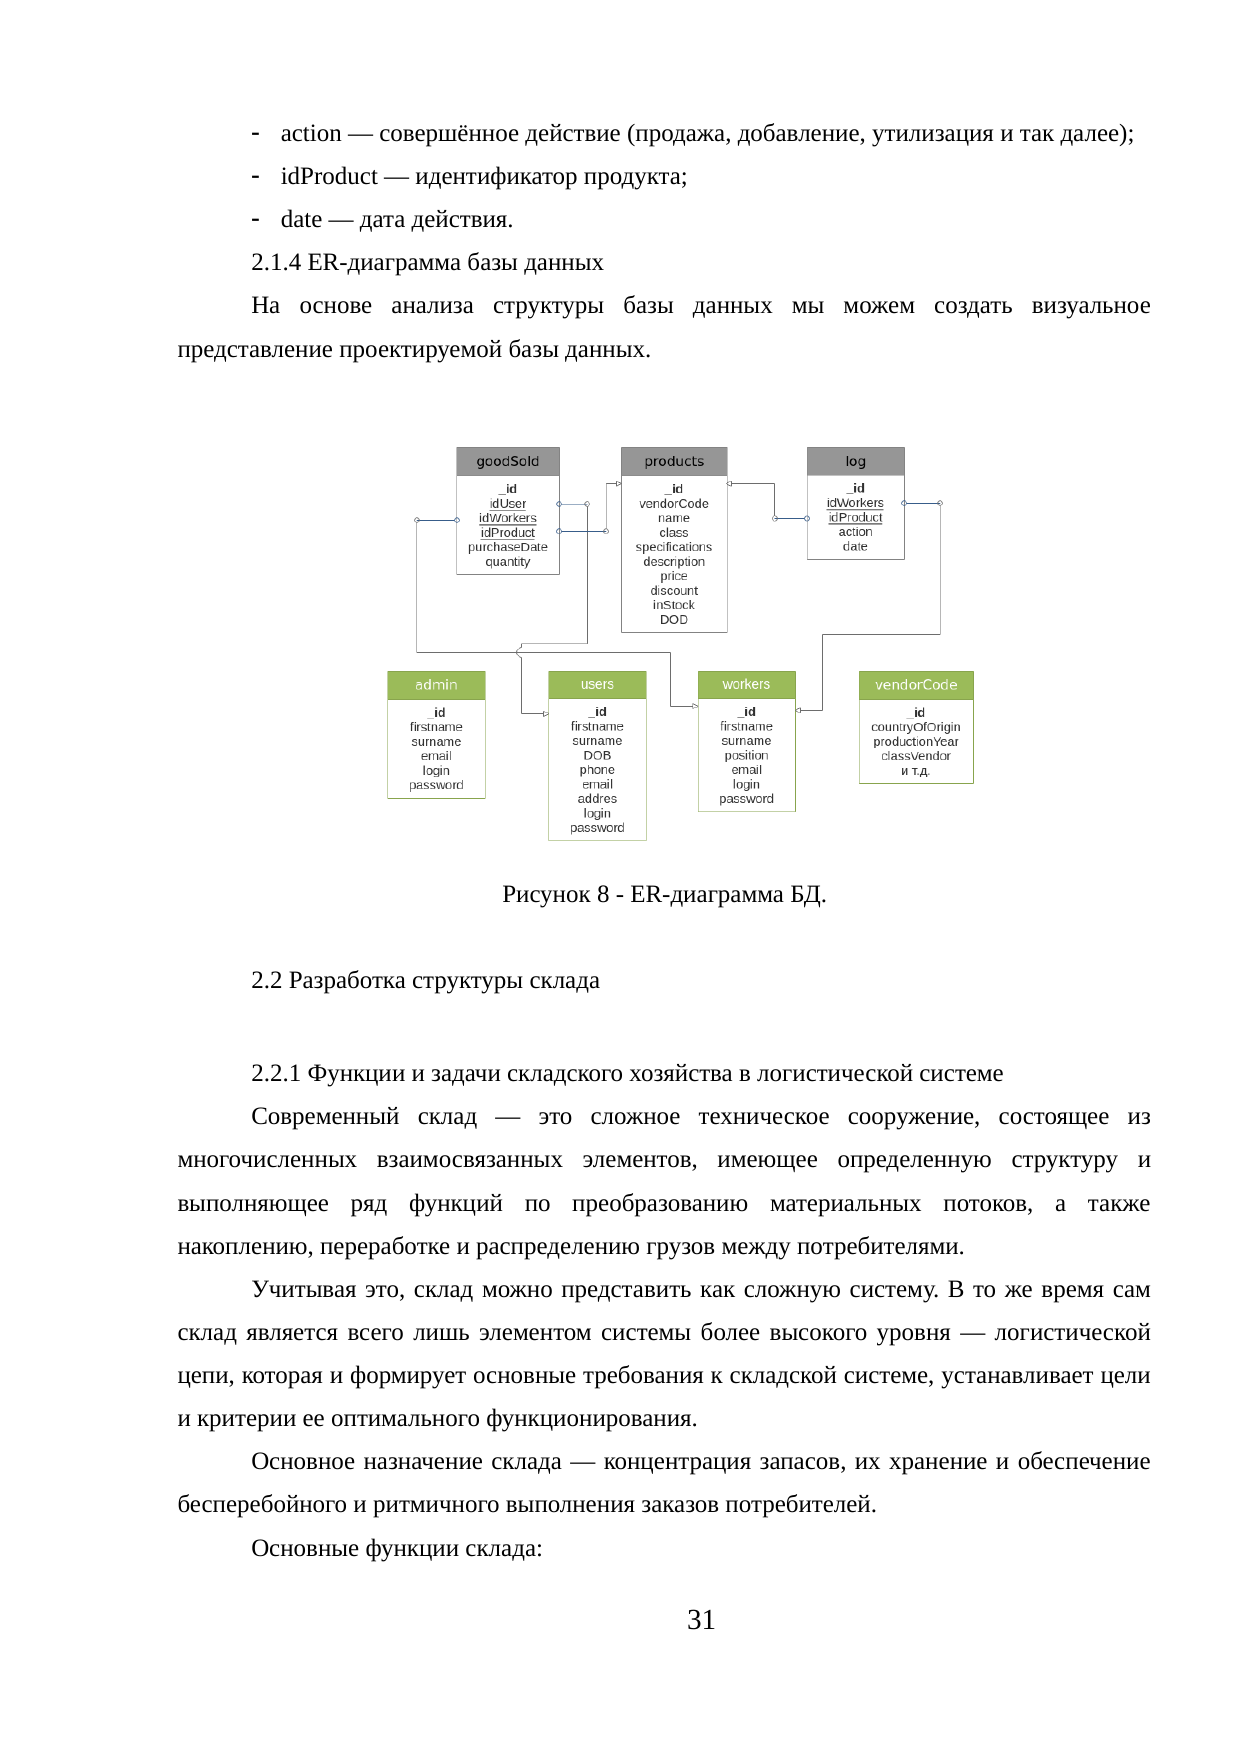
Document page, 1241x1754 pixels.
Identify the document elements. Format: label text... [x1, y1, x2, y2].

text Учитывая это, склад можно представить как сложную систему. В то же время сам склад является всего лишь элементом системы более высокого уровня — логистической цепи, которая и формирует основные требования к складской системе, устанавливает цели и критерии ее оптимального функционирования. [177, 1274, 1152, 1432]
text Основное назначение склада — концентрация запасов, их хранение и обеспечение бесперебойного и ритмичного выполнения заказов потребителей. [177, 1446, 1152, 1518]
subtitle 2.1.4 ER-диаграмма базы данных [177, 247, 1152, 276]
text Основные функции склада: [177, 1533, 1152, 1561]
text Современный склад — это сложное техническое сооружение, состоящее из многочисленных взаимосвязанных элементов, имеющее определенную структуру и выполняющее ряд функций по преобразованию материальных потоков, а также накоплению, переработке и распределению грузов между потребителями. [177, 1101, 1152, 1259]
list idProduct — идентификатор продукта; [251, 161, 1152, 190]
subtitle 2.2 Разработка структуры склада [177, 965, 1152, 994]
picture [453, 420, 1023, 850]
list action — совершённое действие (продажа, добавление, утилизация и так далее); [251, 118, 1152, 147]
list date — дата действия. [251, 204, 1152, 233]
subtitle 2.2.1 Функции и задачи складского хозяйства в логистической системе [177, 1058, 1152, 1087]
text Рисунок 8 - ER-диаграмма БД. [177, 420, 1152, 907]
text На основе анализа структуры базы данных мы можем создать визуальное представление проектируемой базы данных. [177, 291, 1152, 362]
